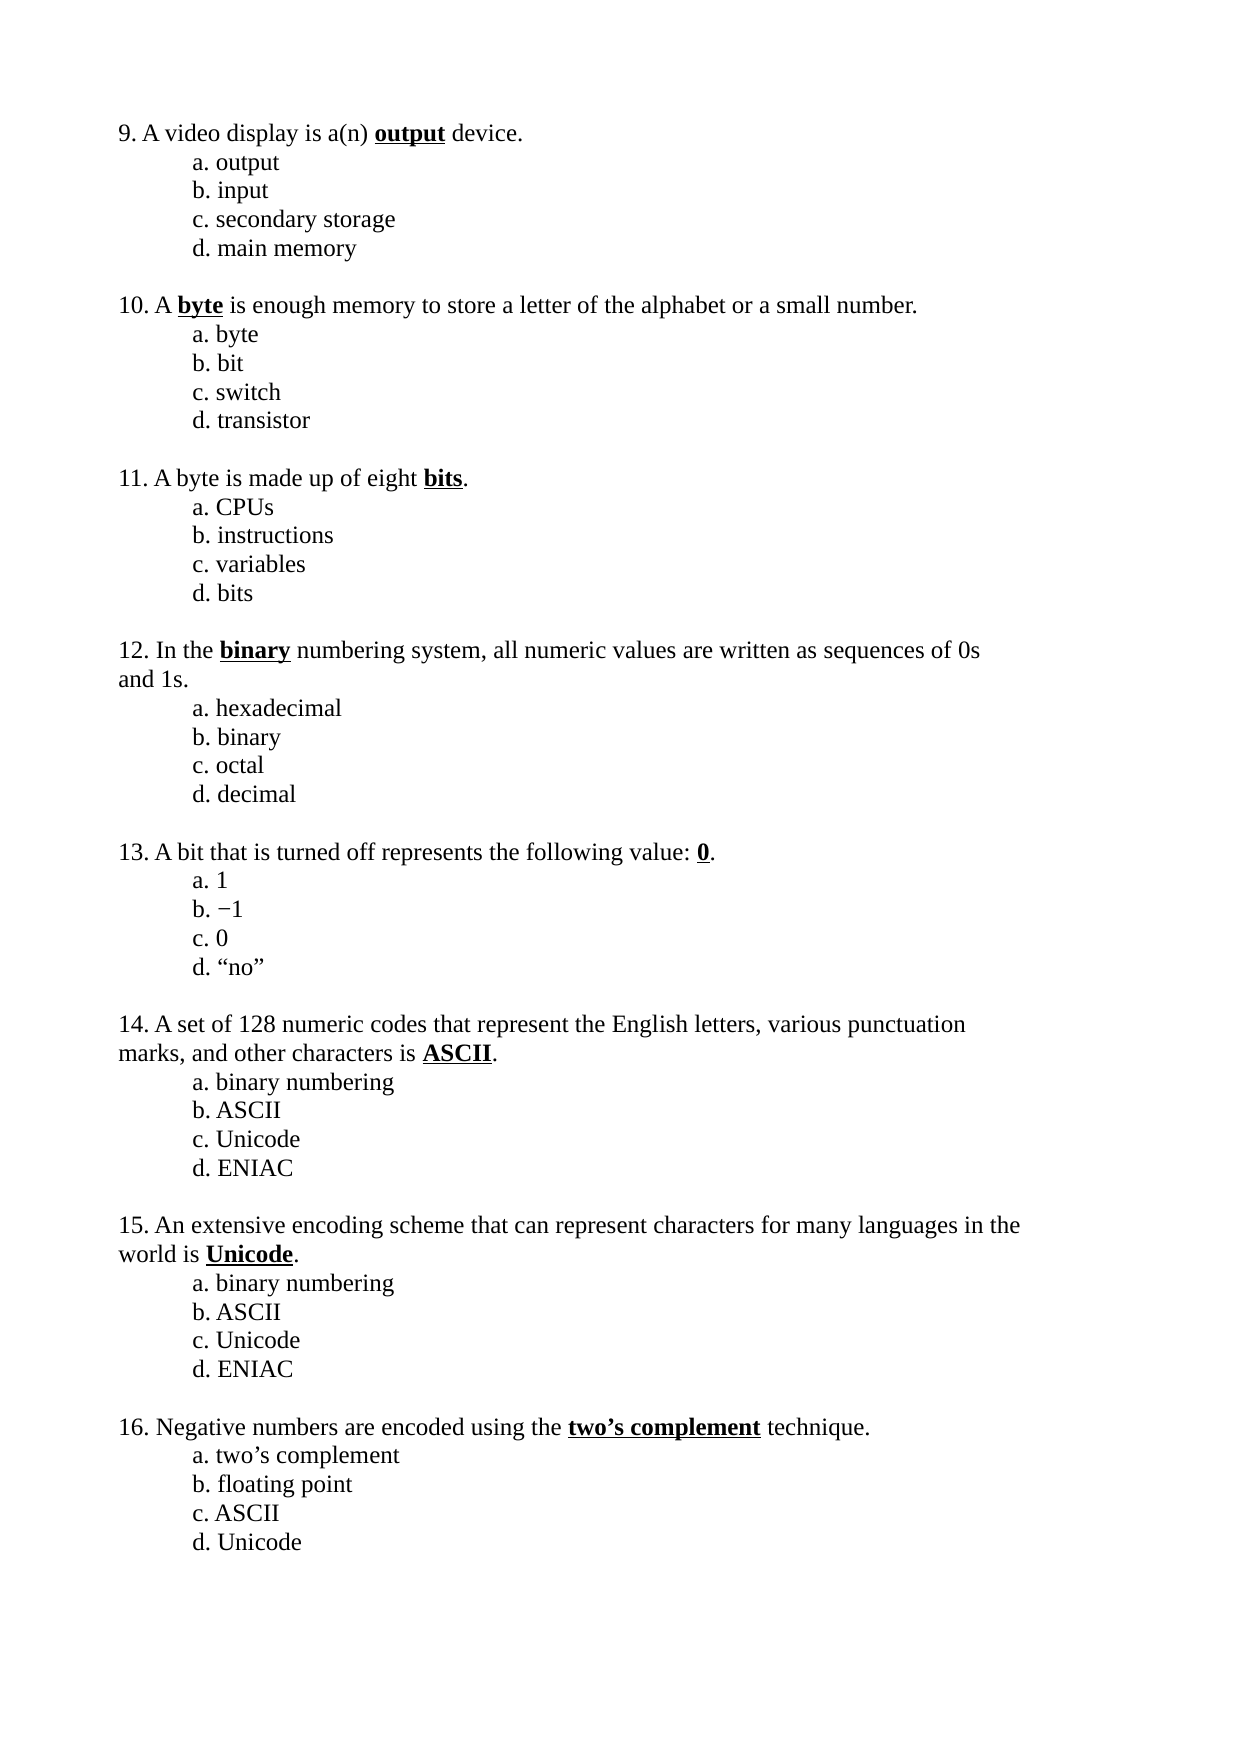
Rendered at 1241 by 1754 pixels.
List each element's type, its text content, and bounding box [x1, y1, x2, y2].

text d. decimal [118, 779, 1122, 808]
text c. 0 [118, 923, 1122, 952]
text d. “no” [118, 952, 1122, 981]
text c. switch [118, 377, 1122, 406]
text 9. A video display is a(n) output device. [118, 118, 1122, 147]
text a. hexadecimal [118, 693, 1122, 722]
text c. octal [118, 751, 1122, 779]
text b. instructions [118, 521, 1122, 549]
text a. output [118, 147, 1122, 176]
text d. bits [118, 578, 1122, 607]
text b. ASCII [118, 1096, 1122, 1124]
text d. ENIAC [118, 1153, 1122, 1182]
text d. Unicode [118, 1527, 1122, 1556]
text b. binary [118, 722, 1122, 751]
text a. binary numbering [118, 1268, 1122, 1297]
text b. −1 [118, 894, 1122, 923]
text 10. A byte is enough memory to store a letter of the alphabet or a small number. [118, 291, 1122, 319]
text a. 1 [118, 866, 1122, 894]
text 13. A bit that is turned off represents the following value: 0. [118, 837, 1122, 866]
text c. Unicode [118, 1326, 1122, 1354]
text 15. An extensive encoding scheme that can represent characters for many languages in the [118, 1211, 1122, 1239]
text c. variables [118, 549, 1122, 578]
text marks, and other characters is ASCII. [118, 1038, 1122, 1067]
text b. bit [118, 348, 1122, 377]
text world is Unicode. [118, 1239, 1122, 1268]
text d. main memory [118, 233, 1122, 262]
text 16. Negative numbers are encoded using the two’s complement technique. [118, 1412, 1122, 1441]
text and 1s. [118, 664, 1122, 693]
text a. binary numbering [118, 1067, 1122, 1096]
text b. floating point [118, 1469, 1122, 1498]
text d. transistor [118, 406, 1122, 434]
text 11. A byte is made up of eight bits. [118, 463, 1122, 492]
text 14. A set of 128 numeric codes that represent the English letters, various punctuation [118, 1009, 1122, 1038]
text d. ENIAC [118, 1354, 1122, 1383]
text a. CPUs [118, 492, 1122, 521]
text a. byte [118, 319, 1122, 348]
text 12. In the binary numbering system, all numeric values are written as sequences of 0s [118, 636, 1122, 664]
text c. Unicode [118, 1124, 1122, 1153]
text c. secondary storage [118, 204, 1122, 233]
text b. input [118, 176, 1122, 204]
text b. ASCII [118, 1297, 1122, 1326]
text c. ASCII [118, 1498, 1122, 1527]
text a. two’s complement [118, 1441, 1122, 1469]
